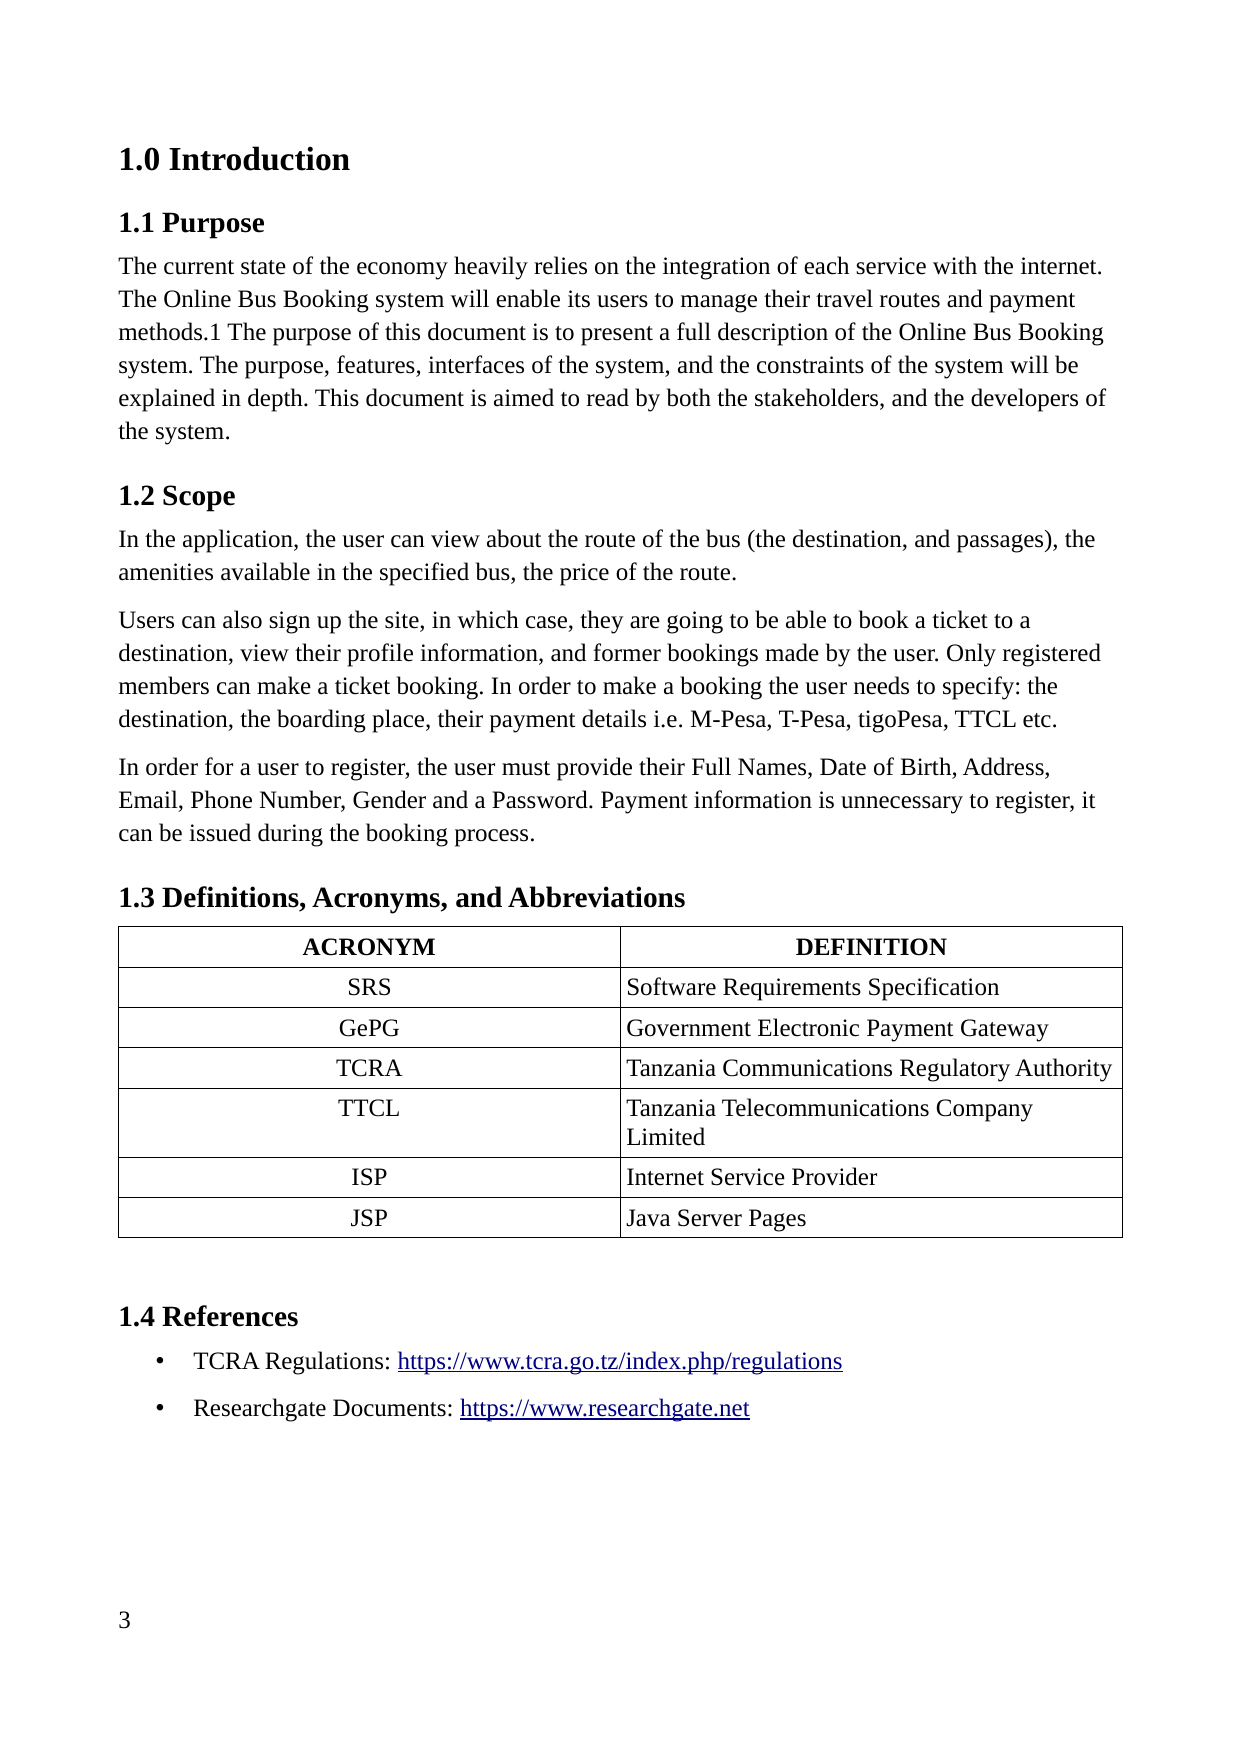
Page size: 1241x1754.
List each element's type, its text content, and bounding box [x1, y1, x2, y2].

table_cell JSP [119, 1198, 620, 1237]
list Researchgate Documents: https://www.researchgate.net [156, 1393, 1122, 1422]
table_header ACRONYM [119, 927, 620, 967]
subtitle 1.4 References [118, 1299, 1122, 1333]
table_cell Tanzania Telecommunications Company Limited [621, 1089, 1122, 1157]
table_cell Tanzania Communications Regulatory Authority [621, 1048, 1122, 1087]
table_cell Software Requirements Specification [621, 968, 1122, 1007]
text In order for a user to register, the user must provide their Full Names, Date of Birth, Address, Email, Phone Number, Gender and a Password. Payment information is unnecessary to register, it can be issued during the booking process. [118, 752, 1122, 847]
text The current state of the economy heavily relies on the integration of each service with the internet. The Online Bus Booking system will enable its users to manage their travel routes and payment methods.1 The purpose of this document is to present a full description of the Online Bus Booking system. The purpose, features, interfaces of the system, and the constraints of the system will be explained in depth. This document is aimed to read by both the stakeholders, and the developers of the system. [118, 251, 1122, 445]
subtitle 1.3 Definitions, Acronyms, and Abbreviations [118, 880, 1122, 914]
table_cell Government Electronic Payment Gateway [621, 1008, 1122, 1047]
table_cell Internet Service Provider [621, 1158, 1122, 1197]
text In the application, the user can view about the route of the bus (the destination, and passages), the amenities available in the specified bus, the price of the route. [118, 524, 1122, 586]
subtitle 1.2 Scope [118, 478, 1122, 512]
text Users can also sign up the site, in which case, they are going to be able to book a ticket to a destination, view their profile information, and former bookings made by the user. Only registered members can make a ticket booking. In order to make a booking the user needs to specify: the destination, the boarding place, their payment details i.e. M-Pesa, T-Pesa, tigoPesa, TTCL etc. [118, 605, 1122, 733]
list TCRA Regulations: https://www.tcra.go.tz/index.php/regulations [156, 1346, 1122, 1374]
table_cell TTCL [119, 1089, 620, 1157]
table_cell SRS [119, 968, 620, 1007]
subtitle 1.1 Purpose [118, 205, 1122, 238]
subtitle 1.0 Introduction [118, 139, 1122, 178]
table_cell TCRA [119, 1048, 620, 1087]
table_header DEFINITION [621, 927, 1122, 967]
table_cell Java Server Pages [621, 1198, 1122, 1237]
table_cell ISP [119, 1158, 620, 1197]
table_cell GePG [119, 1008, 620, 1047]
